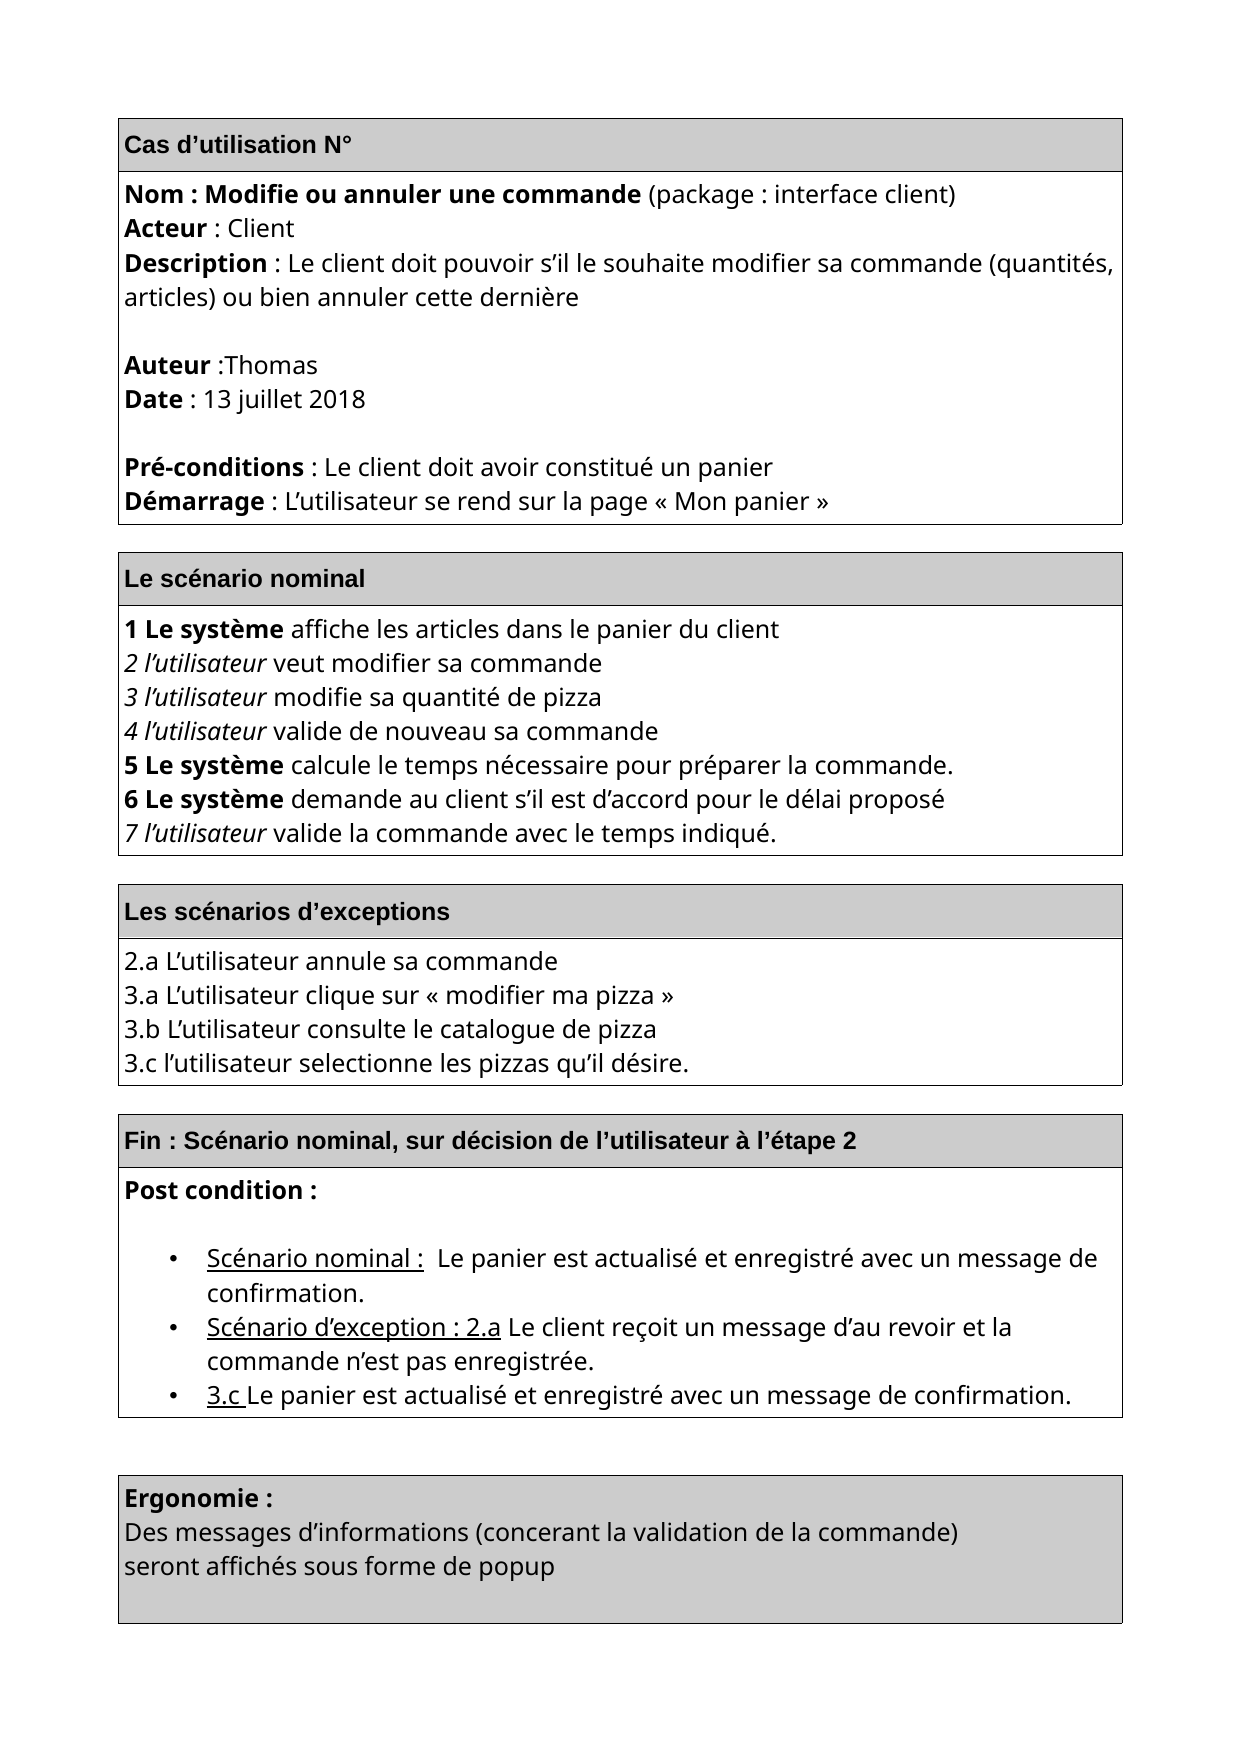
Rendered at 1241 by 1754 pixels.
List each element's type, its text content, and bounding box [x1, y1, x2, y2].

table_cell Post condition : Scénario nominal : Le panier est actualisé et enregistré avec un message de confirmation. Scénario d’exception : 2.a Le client reçoit un message d’au revoir et la commande n’est pas enregistrée. 3.c Le panier est actualisé et enregistré avec un message de confirmation. [119, 1168, 1122, 1417]
table_cell Nom : Modifie ou annuler une commande (package : interface client) Acteur : Client Description : Le client doit pouvoir s’il le souhaite modifier sa commande (quantités, articles) ou bien annuler cette dernière Auteur :Thomas Date : 13 juillet 2018 Pré-conditions : Le client doit avoir constitué un panier Démarrage : L’utilisateur se rend sur la page « Mon panier » [119, 172, 1122, 523]
table_header Les scénarios d’exceptions [119, 885, 1122, 937]
table_cell 1 Le système affiche les articles dans le panier du client 2 l’utilisateur veut modifier sa commande 3 l’utilisateur modifie sa quantité de pizza 4 l’utilisateur valide de nouveau sa commande 5 Le système calcule le temps nécessaire pour préparer la commande. 6 Le système demande au client s’il est d’accord pour le délai proposé 7 l’utilisateur valide la commande avec le temps indiqué. [119, 606, 1122, 855]
table_header Ergonomie : Des messages d’informations (concerant la validation de la commande) seront affichés sous forme de popup [119, 1476, 1122, 1623]
table_header Fin : Scénario nominal, sur décision de l’utilisateur à l’étape 2 [119, 1115, 1122, 1167]
table_header Cas d’utilisation N° [119, 119, 1122, 171]
table_cell 2.a L’utilisateur annule sa commande 3.a L’utilisateur clique sur « modifier ma pizza » 3.b L’utilisateur consulte le catalogue de pizza 3.c l’utilisateur selectionne les pizzas qu’il désire. [119, 939, 1122, 1085]
table_header Le scénario nominal [119, 553, 1122, 605]
